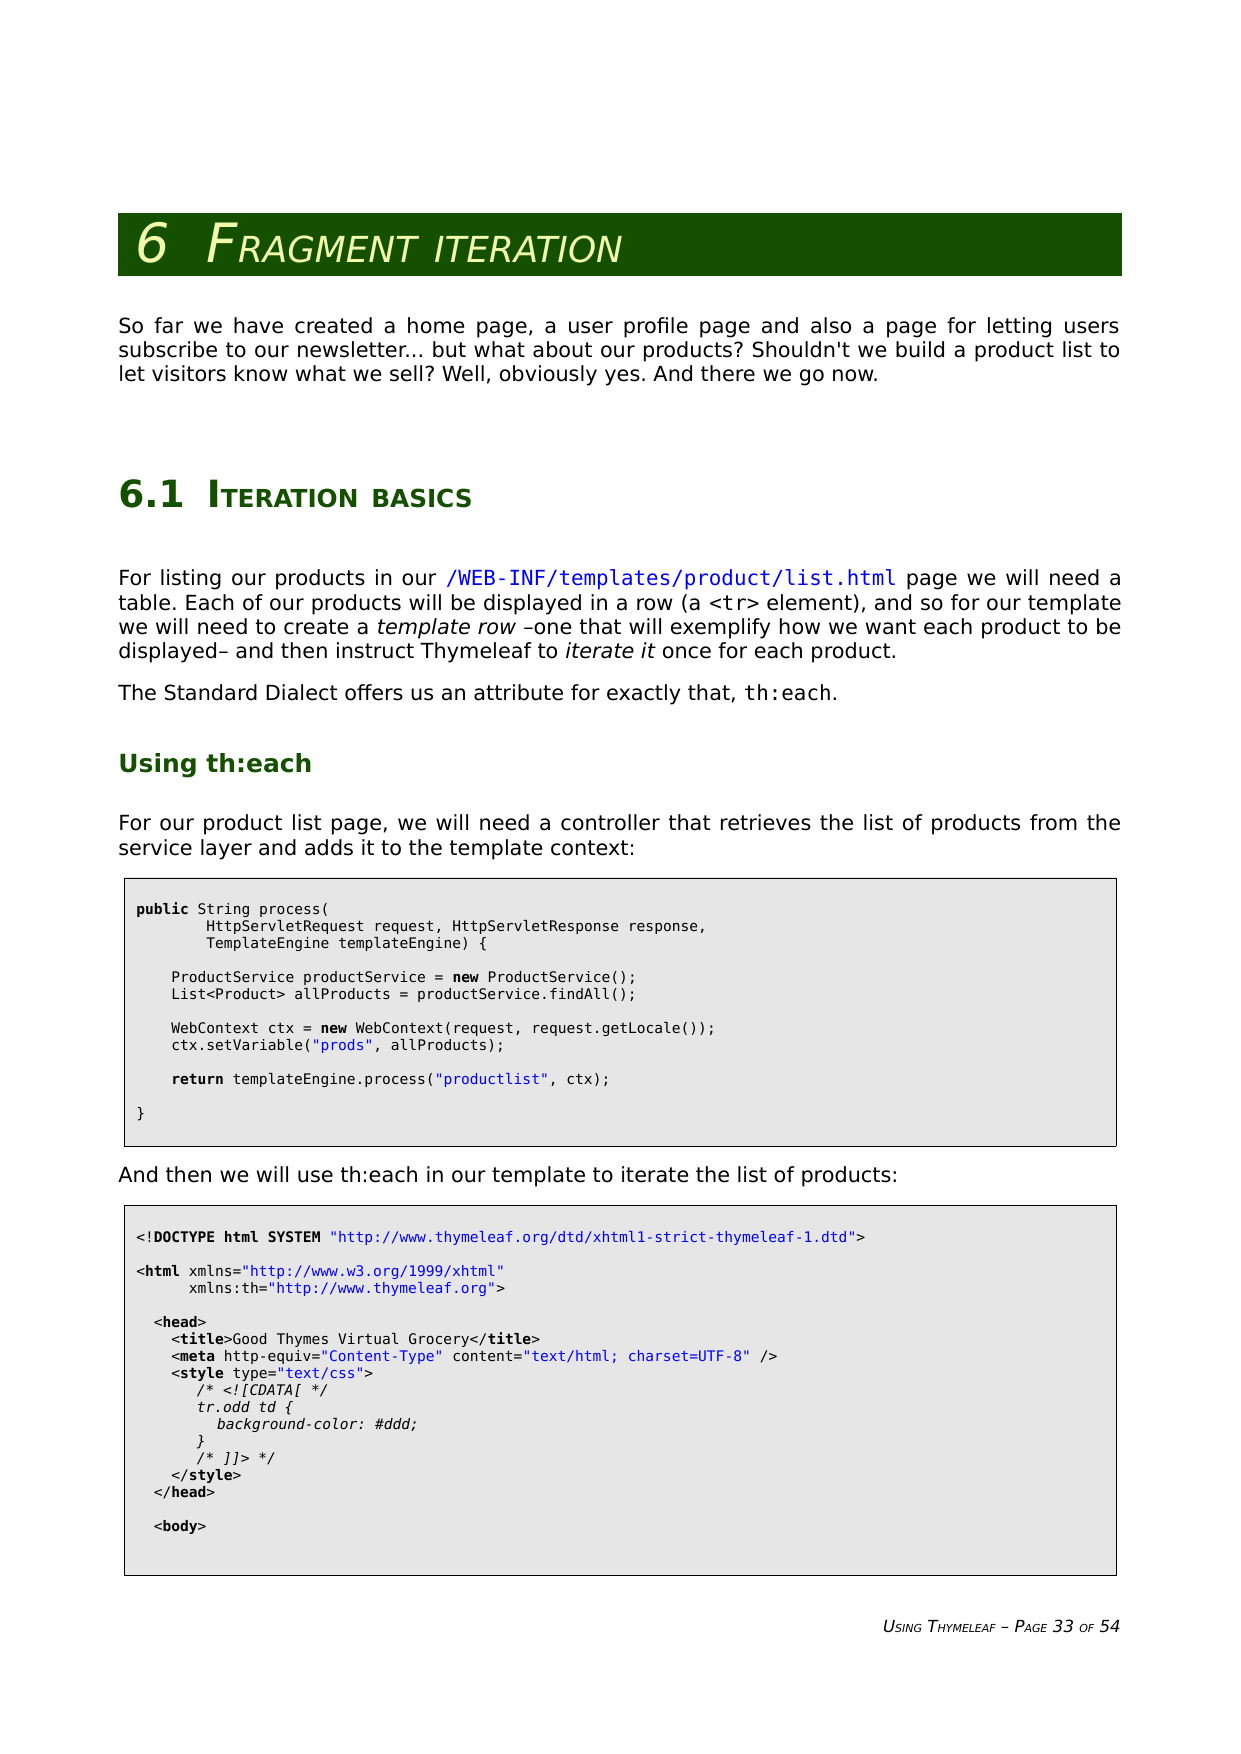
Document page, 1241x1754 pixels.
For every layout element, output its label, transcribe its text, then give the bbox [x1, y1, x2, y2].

text <!DOCTYPE html SYSTEM "http://www.thymeleaf.org/dtd/xhtml1-strict-thymeleaf-1.dtd"> <html xmlns="http://www.w3.org/1999/xhtml" xmlns:th="http://www.thymeleaf.org"> <head> <title>Good Thymes Virtual Grocery</title> <meta http-equiv="Content-Type" content="text/html; charset=UTF-8" /> <style type="text/css"> /* <![CDATA[ */ tr.odd td { background-color: #ddd; } /* ]]> */ </style> </head> <body> [125, 1206, 1116, 1575]
subtitle Fragment iteration [118, 213, 1122, 276]
text The Standard Dialect offers us an attribute for exactly that, th:each. [118, 681, 1122, 705]
text For our product list page, we will need a controller that retrieves the list of products from the service layer and adds it to the template context: [118, 811, 1122, 860]
subtitle Iteration basics [118, 472, 1122, 516]
subtitle Using th:each [118, 749, 1122, 779]
text So far we have created a home page, a user profile page and also a page for letting users subscribe to our newsletter... but what about our products? Shouldn't we build a product list to let visitors know what we sell? Well, obviously yes. And there we go now. [118, 314, 1122, 387]
text For listing our products in our /WEB-INF/templates/product/list.html page we will need a table. Each of our products will be displayed in a row (a <tr> element), and so for our template we will need to create a template row –one that will exemplify how we want each product to be displayed– and then instruct Thymeleaf to iterate it once for each product. [118, 566, 1122, 663]
text And then we will use th:each in our template to iterate the list of products: [118, 1163, 1122, 1188]
text public String process( HttpServletRequest request, HttpServletResponse response, TemplateEngine templateEngine) { ProductService productService = new ProductService(); List<Product> allProducts = productService.findAll(); WebContext ctx = new WebContext(request, request.getLocale()); ctx.setVariable("prods", allProducts); return templateEngine.process("productlist", ctx); } [125, 879, 1116, 1146]
